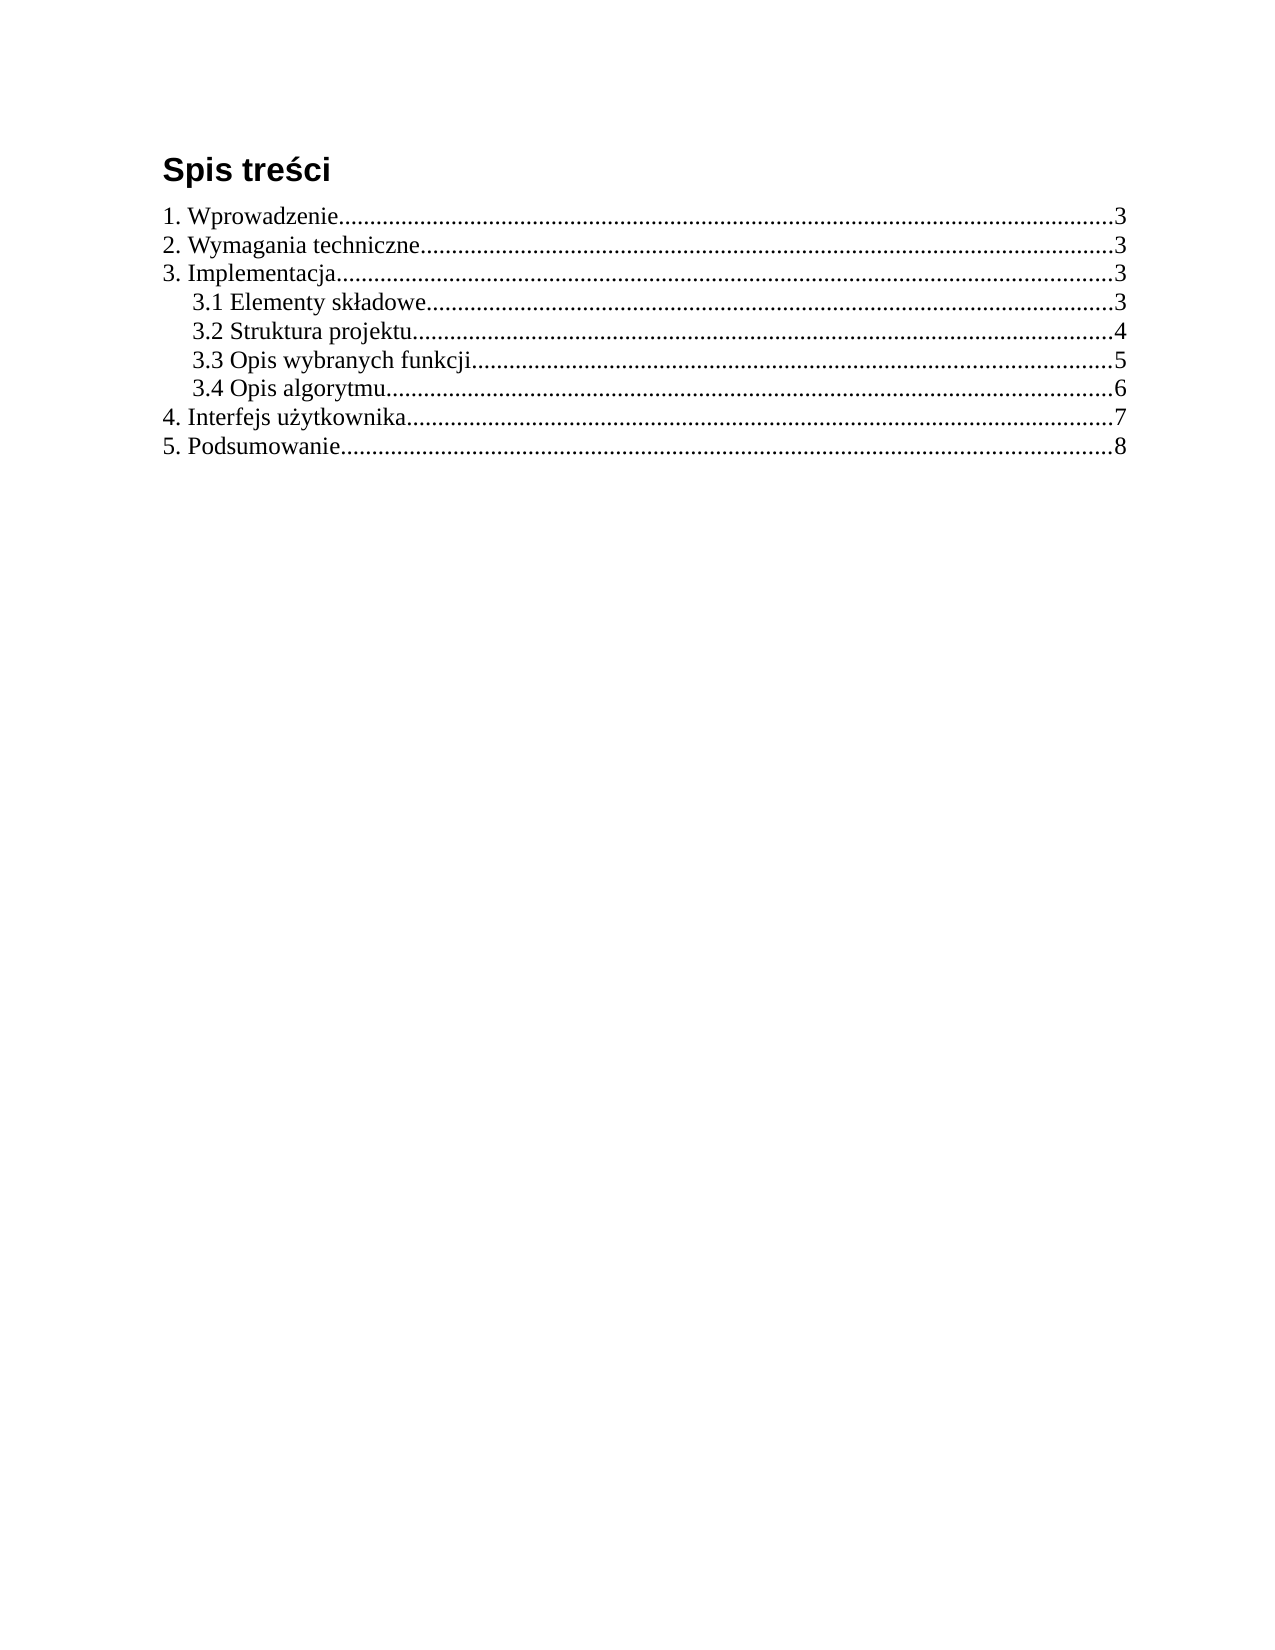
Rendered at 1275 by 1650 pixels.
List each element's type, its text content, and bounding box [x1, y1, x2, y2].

text 3.3 Opis wybranych funkcji 5 [192, 345, 1127, 373]
subtitle Spis treści [162, 150, 1127, 188]
text 3. Implementacja 3 [162, 258, 1127, 287]
text 4. Interfejs użytkownika 7 [162, 402, 1127, 431]
text 3.2 Struktura projektu 4 [192, 316, 1127, 345]
text 5. Podsumowanie 8 [162, 431, 1127, 460]
text 1. Wprowadzenie 3 [162, 201, 1127, 230]
text 3.1 Elementy składowe 3 [192, 287, 1127, 316]
text 2. Wymagania techniczne 3 [162, 230, 1127, 258]
text 3.4 Opis algorytmu 6 [192, 373, 1127, 402]
